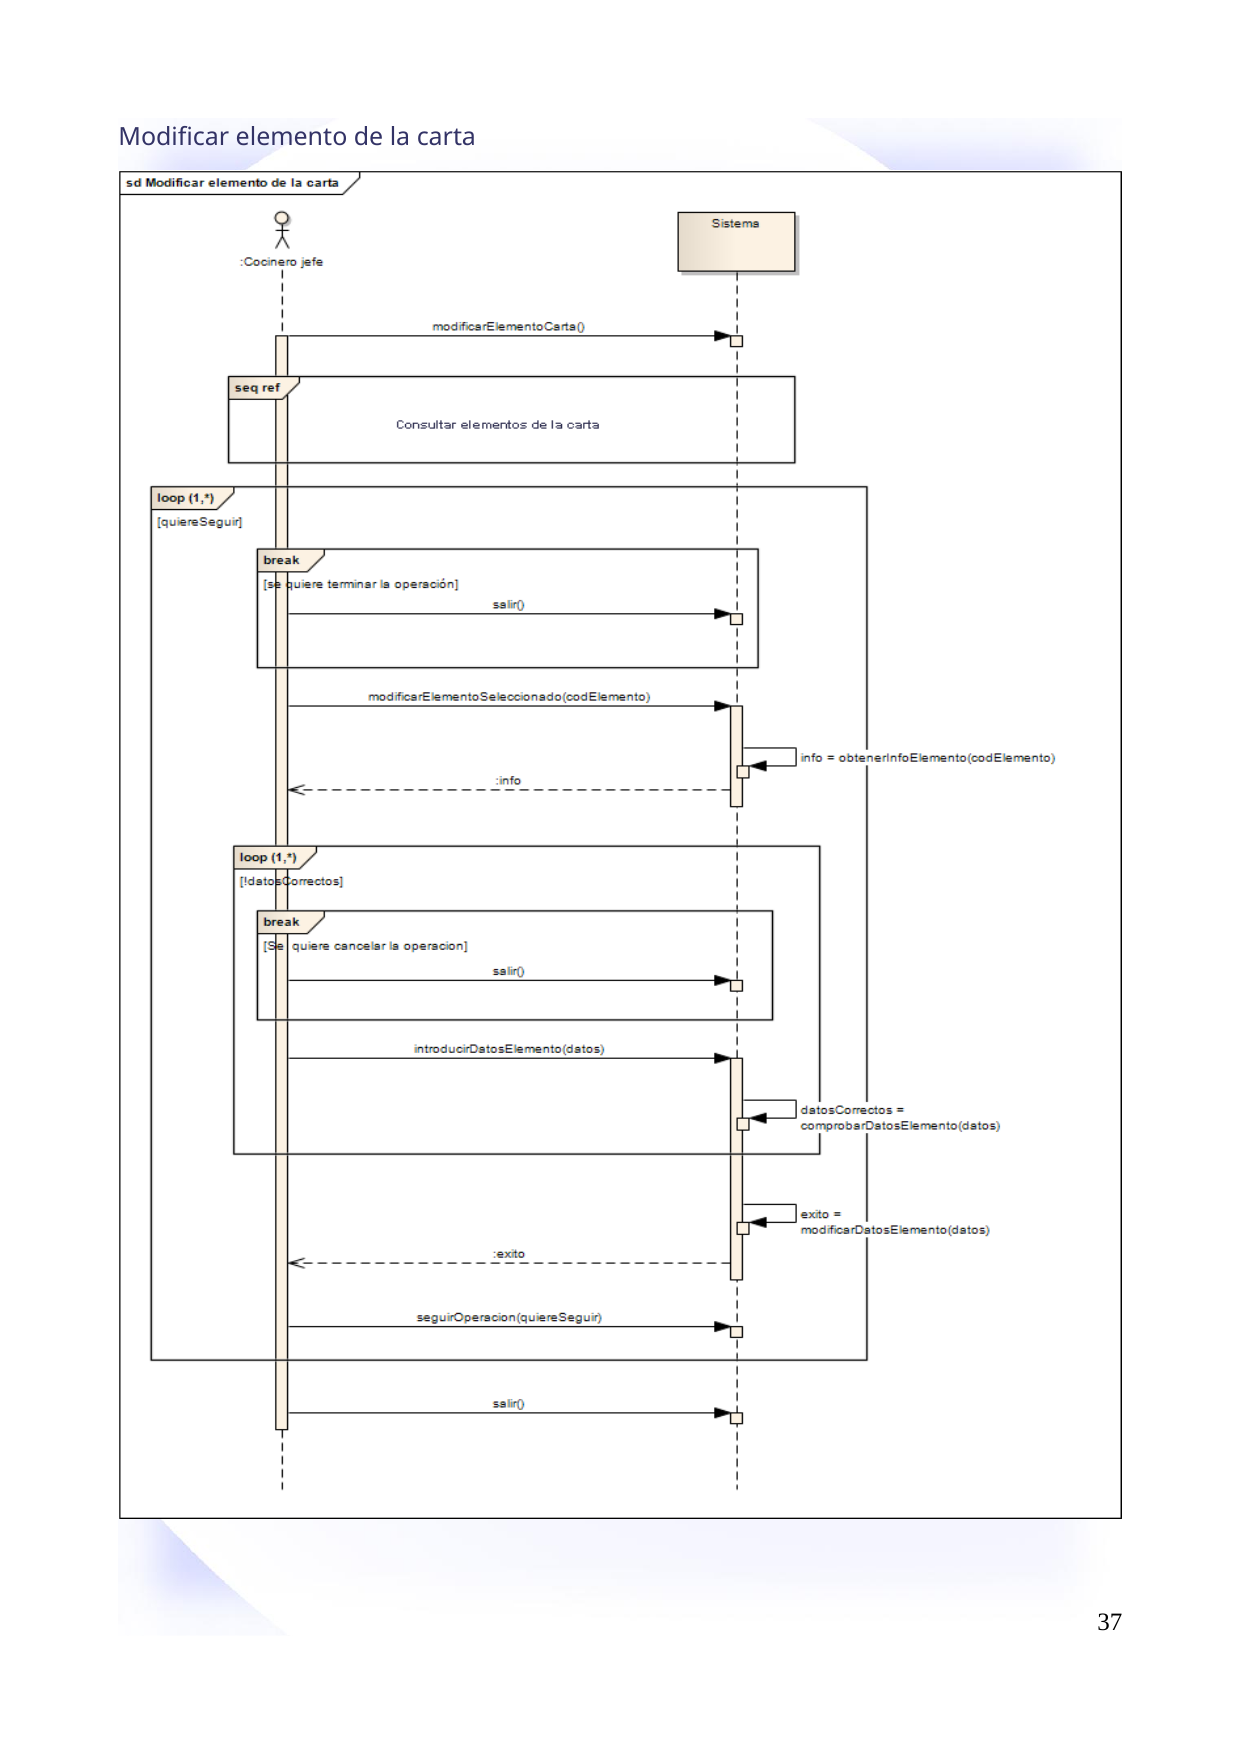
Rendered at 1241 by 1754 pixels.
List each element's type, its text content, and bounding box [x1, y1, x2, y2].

picture [118, 152, 1122, 1636]
subtitle Modificar elemento de la carta [118, 118, 1122, 152]
